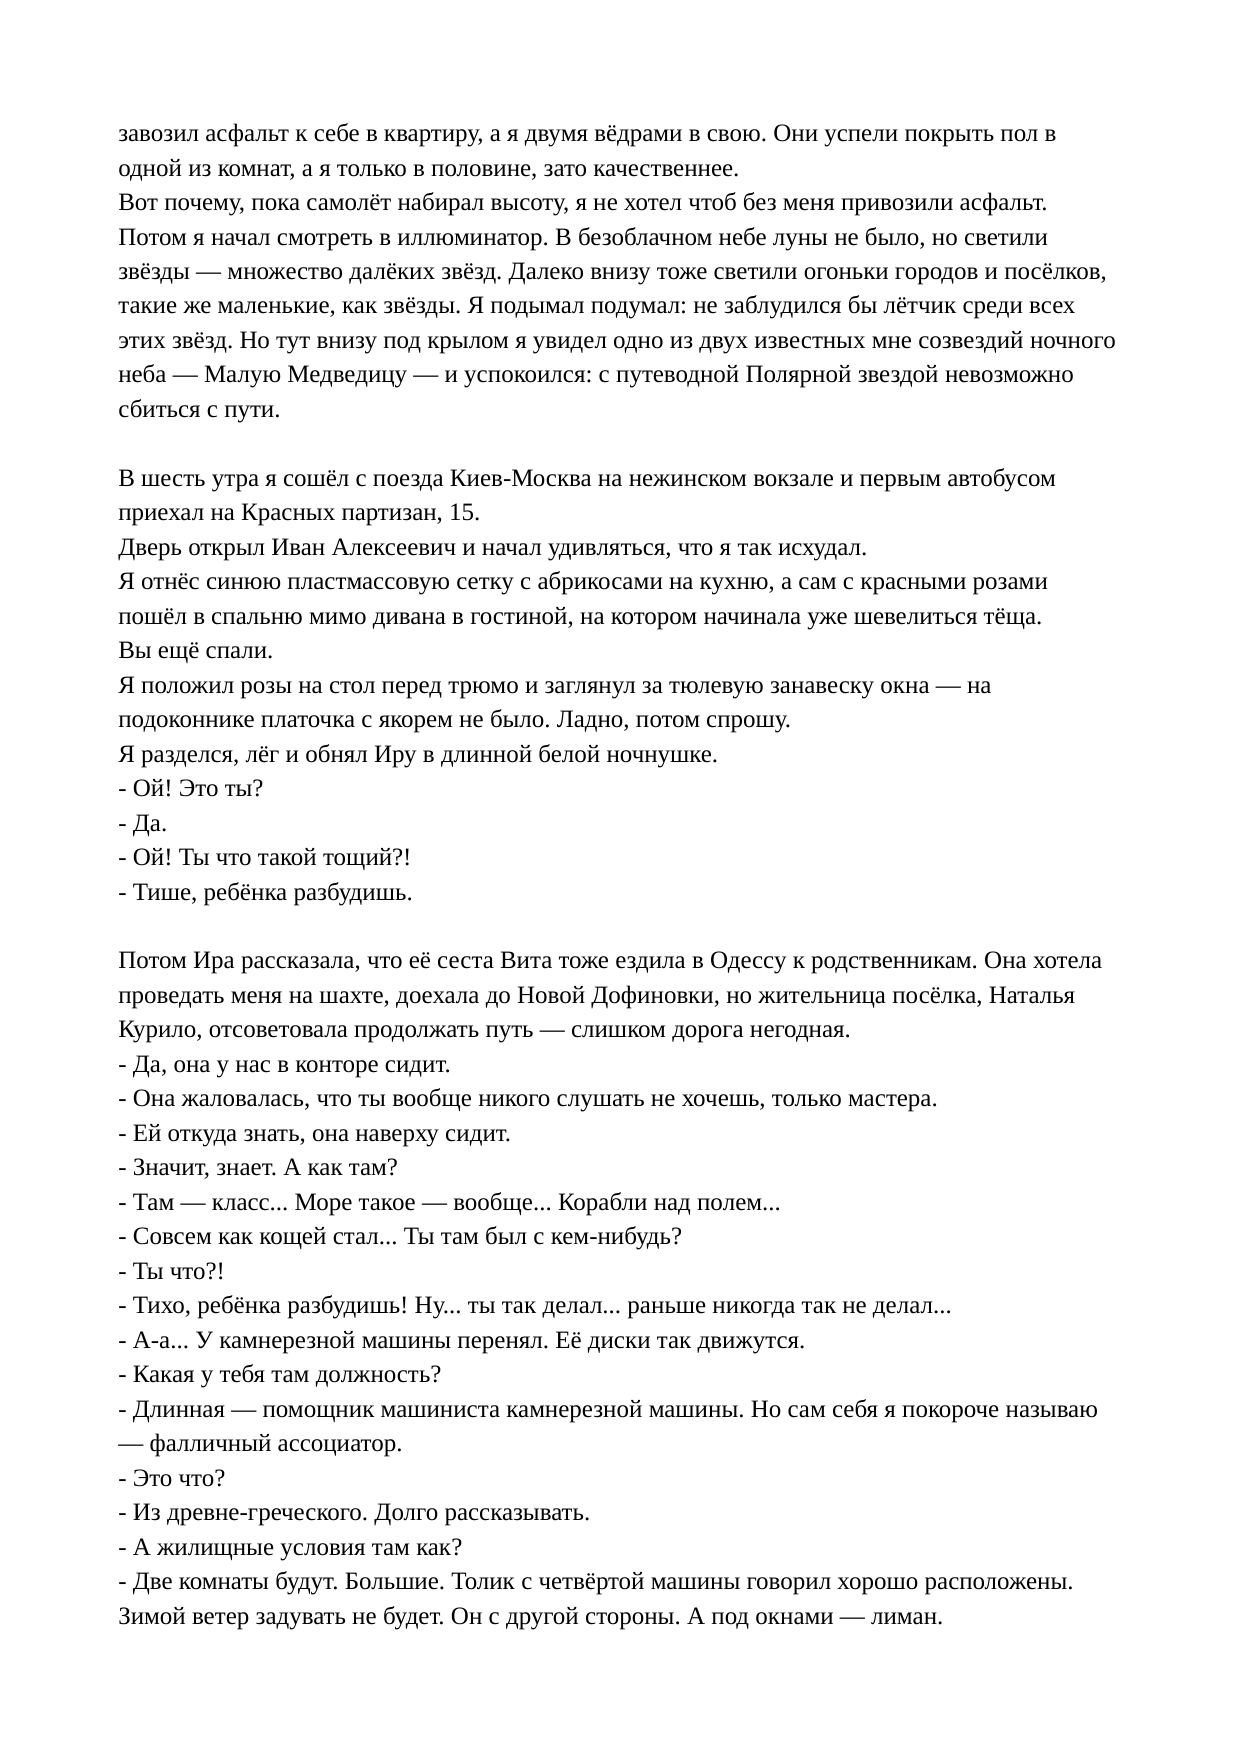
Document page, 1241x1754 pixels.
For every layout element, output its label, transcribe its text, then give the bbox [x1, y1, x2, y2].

text - Она жаловалась, что ты вообще никого слушать не хочешь, только мастера. [118, 1083, 1122, 1112]
text Я отнёс синюю пластмассовую сетку с абрикосами на кухню, а сам с красными розами пошёл в спальню мимо дивана в гостиной, на котором начинала уже шевелиться тёща. [118, 566, 1122, 629]
text Вы ещё спали. [118, 635, 1122, 664]
text Потом я начал смотреть в иллюминатор. В безоблачном небе луны не было, но светили звёзды — множество далёких звёзд. Далеко внизу тоже светили огоньки городов и посёлков, такие же маленькие, как звёзды. Я подымал подумал: не заблудился бы лётчик среди всех этих звёзд. Но тут внизу под крылом я увидел одно из двух известных мне созвездий ночного неба — Малую Медведицу — и успокоился: с путеводной Полярной звездой невозможно сбиться с пути. [118, 222, 1122, 423]
text Я положил розы на стол перед трюмо и заглянул за тюлевую занавеску окна — на подоконнике платочка с якорем не было. Ладно, потом спрошу. [118, 670, 1122, 733]
text - Тихо, ребёнка разбудишь! Ну... ты так делал... раньше никогда так не делал... [118, 1290, 1122, 1319]
text - Там — класс... Море такое — вообще... Корабли над полем... [118, 1187, 1122, 1216]
text - Тише, ребёнка разбудишь. [118, 877, 1122, 905]
text Я разделся, лёг и обнял Иру в длинной белой ночнушке. [118, 739, 1122, 767]
text - Это что? [118, 1463, 1122, 1492]
text - Какая у тебя там должность? [118, 1359, 1122, 1388]
text - А-а... У камнерезной машины перенял. Её диски так движутся. [118, 1325, 1122, 1354]
text Дверь открыл Иван Алексеевич и начал удивляться, что я так исхудал. [118, 532, 1122, 561]
text Вот почему, пока самолёт набирал высоту, я не хотел чтоб без меня привозили асфальт. [118, 187, 1122, 216]
text - Ой! Это ты? [118, 773, 1122, 802]
text - Да, она у нас в конторе сидит. [118, 1049, 1122, 1078]
text - Ты что?! [118, 1256, 1122, 1285]
text - Две комнаты будут. Большие. Толик с четвёртой машины говорил хорошо расположены. Зимой ветер задувать не будет. Он с другой стороны. А под окнами — лиман. [118, 1566, 1122, 1629]
text - Совсем как кощей стал... Ты там был с кем-нибудь? [118, 1221, 1122, 1250]
text - Длинная — помощник машиниста камнерезной машины. Но сам себя я покороче называю — фалличный ассоциатор. [118, 1394, 1122, 1457]
text В шесть утра я сошёл с поезда Киев-Москва на нежинском вокзале и первым автобусом приехал на Красных партизан, 15. [118, 463, 1122, 526]
text - Да. [118, 808, 1122, 836]
text Потом Ира рассказала, что её сеста Вита тоже ездила в Одессу к родственникам. Она хотела проведать меня на шахте, доехала до Новой Дофиновки, но жительница посёлка, Наталья Курило, отсоветовала продолжать путь — слишком дорога негодная. [118, 946, 1122, 1043]
text - Ой! Ты что такой тощий?! [118, 842, 1122, 871]
text завозил асфальт к себе в квартиру, а я двумя вёдрами в свою. Они успели покрыть пол в одной из комнат, а я только в половине, зато качественнее. [118, 118, 1122, 181]
text - Из древне-греческого. Долго рассказывать. [118, 1497, 1122, 1526]
text - Ей откуда знать, она наверху сидит. [118, 1118, 1122, 1147]
text - А жилищные условия там как? [118, 1532, 1122, 1561]
text - Значит, знает. А как там? [118, 1152, 1122, 1181]
